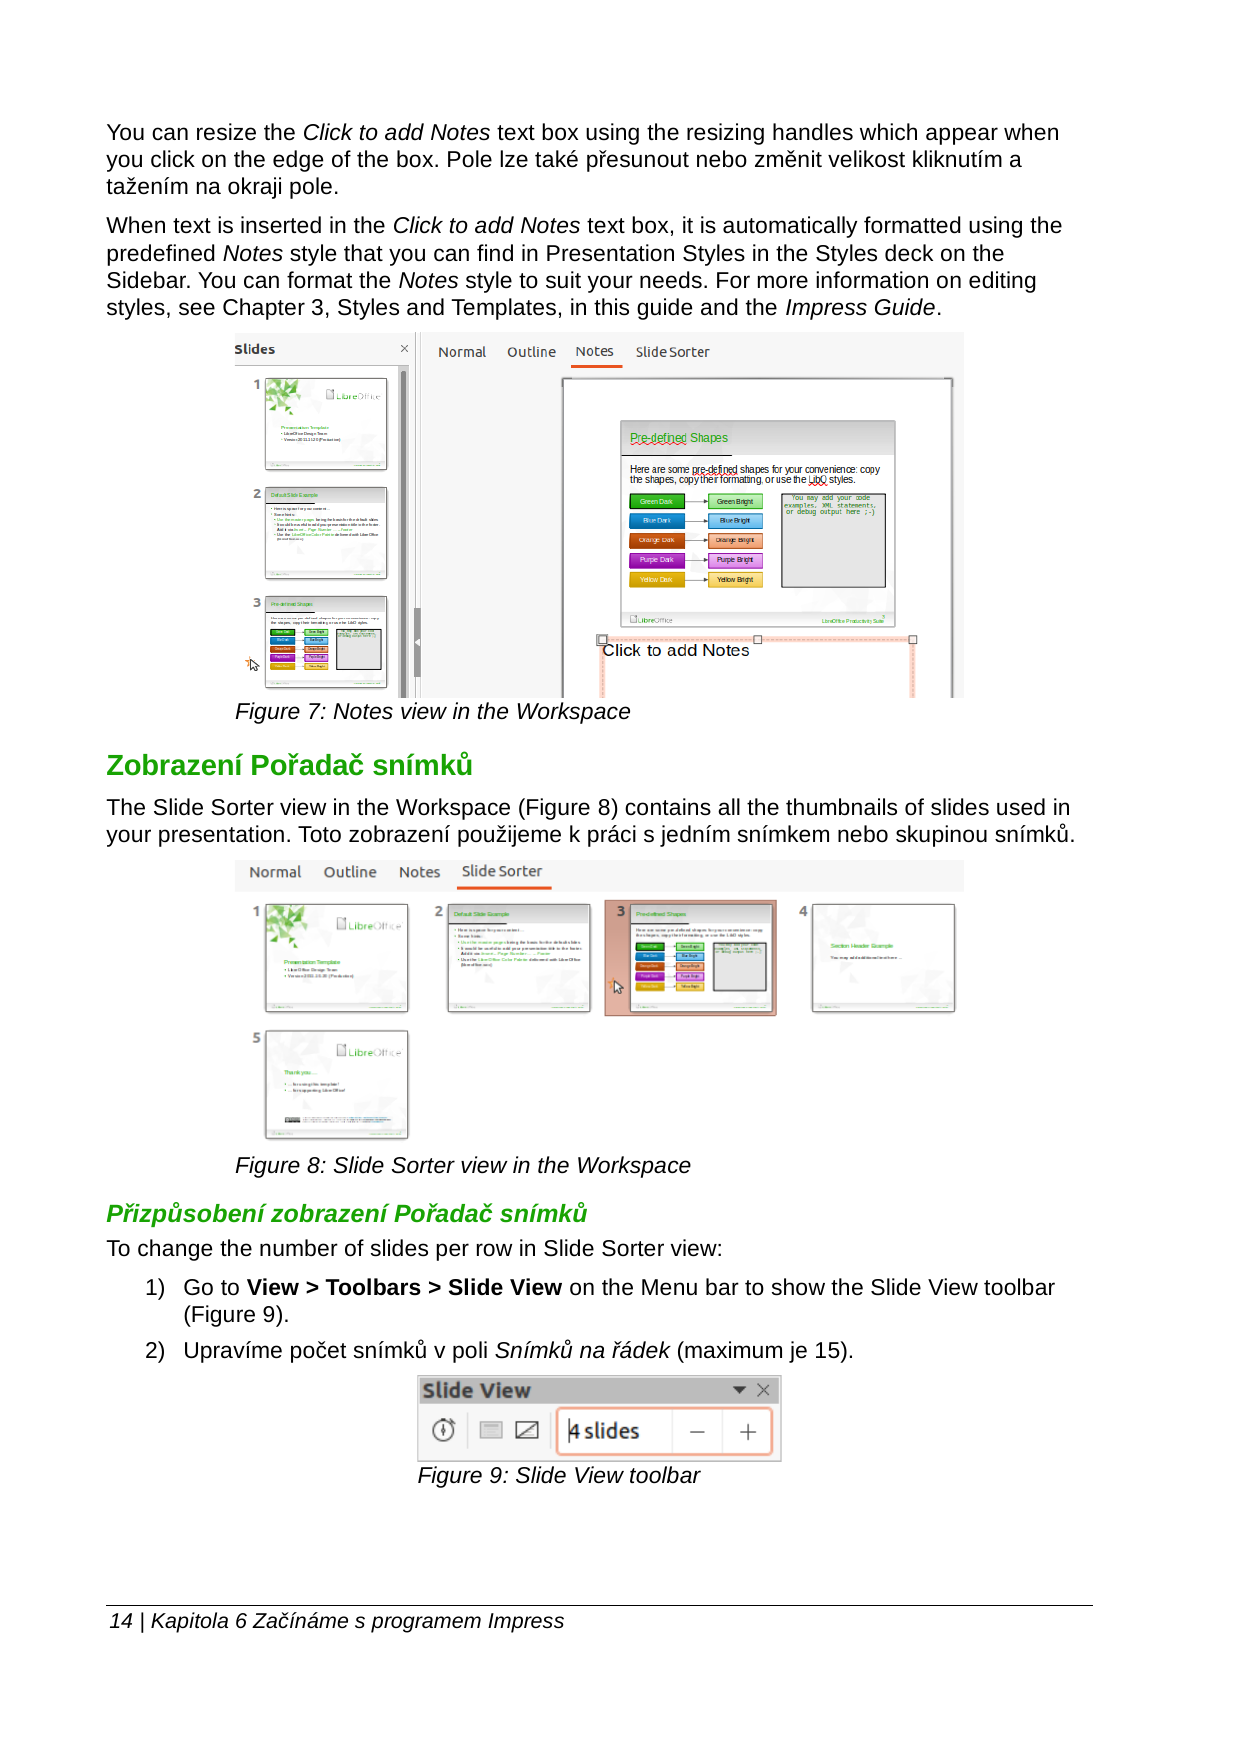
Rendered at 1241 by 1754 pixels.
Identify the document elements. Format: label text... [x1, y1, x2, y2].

picture [234, 860, 964, 1152]
text Figure 7: Notes view in the Workspace [235, 698, 964, 724]
list Go to View > Toolbars > Slide View on the Menu bar to show the Slide View toolbar (Figure 9). [165, 1274, 1093, 1328]
subtitle Přizpůsobení zobrazení Pořadač snímků [106, 1199, 1093, 1228]
picture [234, 332, 964, 698]
text The Slide Sorter view in the Workspace (Figure 8) contains all the thumbnails of slides used in your presentation. Toto zobrazení použijeme k práci s jedním snímkem nebo skupinou snímků. [106, 793, 1093, 847]
list Upravíme počet snímků v poli Snímků na řádek (maximum je 15). [165, 1337, 1093, 1364]
subtitle Zobrazení Pořadač snímků [106, 748, 1093, 782]
text To change the number of slides per row in Slide Sorter view: [106, 1234, 1093, 1261]
text When text is inserted in the Click to add Notes text box, it is automatically formatted using the predefined Notes style that you can find in Presentation Styles in the Styles deck on the Sidebar. You can format the Notes style to suit your needs. For more information on editing styles, see Chapter 3, Styles and Templates, in this guide and the Impress Guide. [106, 212, 1093, 320]
picture [417, 1375, 782, 1462]
text Figure 9: Slide View toolbar [417, 1462, 782, 1488]
text You can resize the Click to add Notes text box using the resizing handles which appear when you click on the edge of the box. Pole lze také přesunout nebo změnit velikost kliknutím a tažením na okraji pole. [106, 118, 1093, 199]
text Figure 8: Slide Sorter view in the Workspace [235, 1152, 964, 1178]
